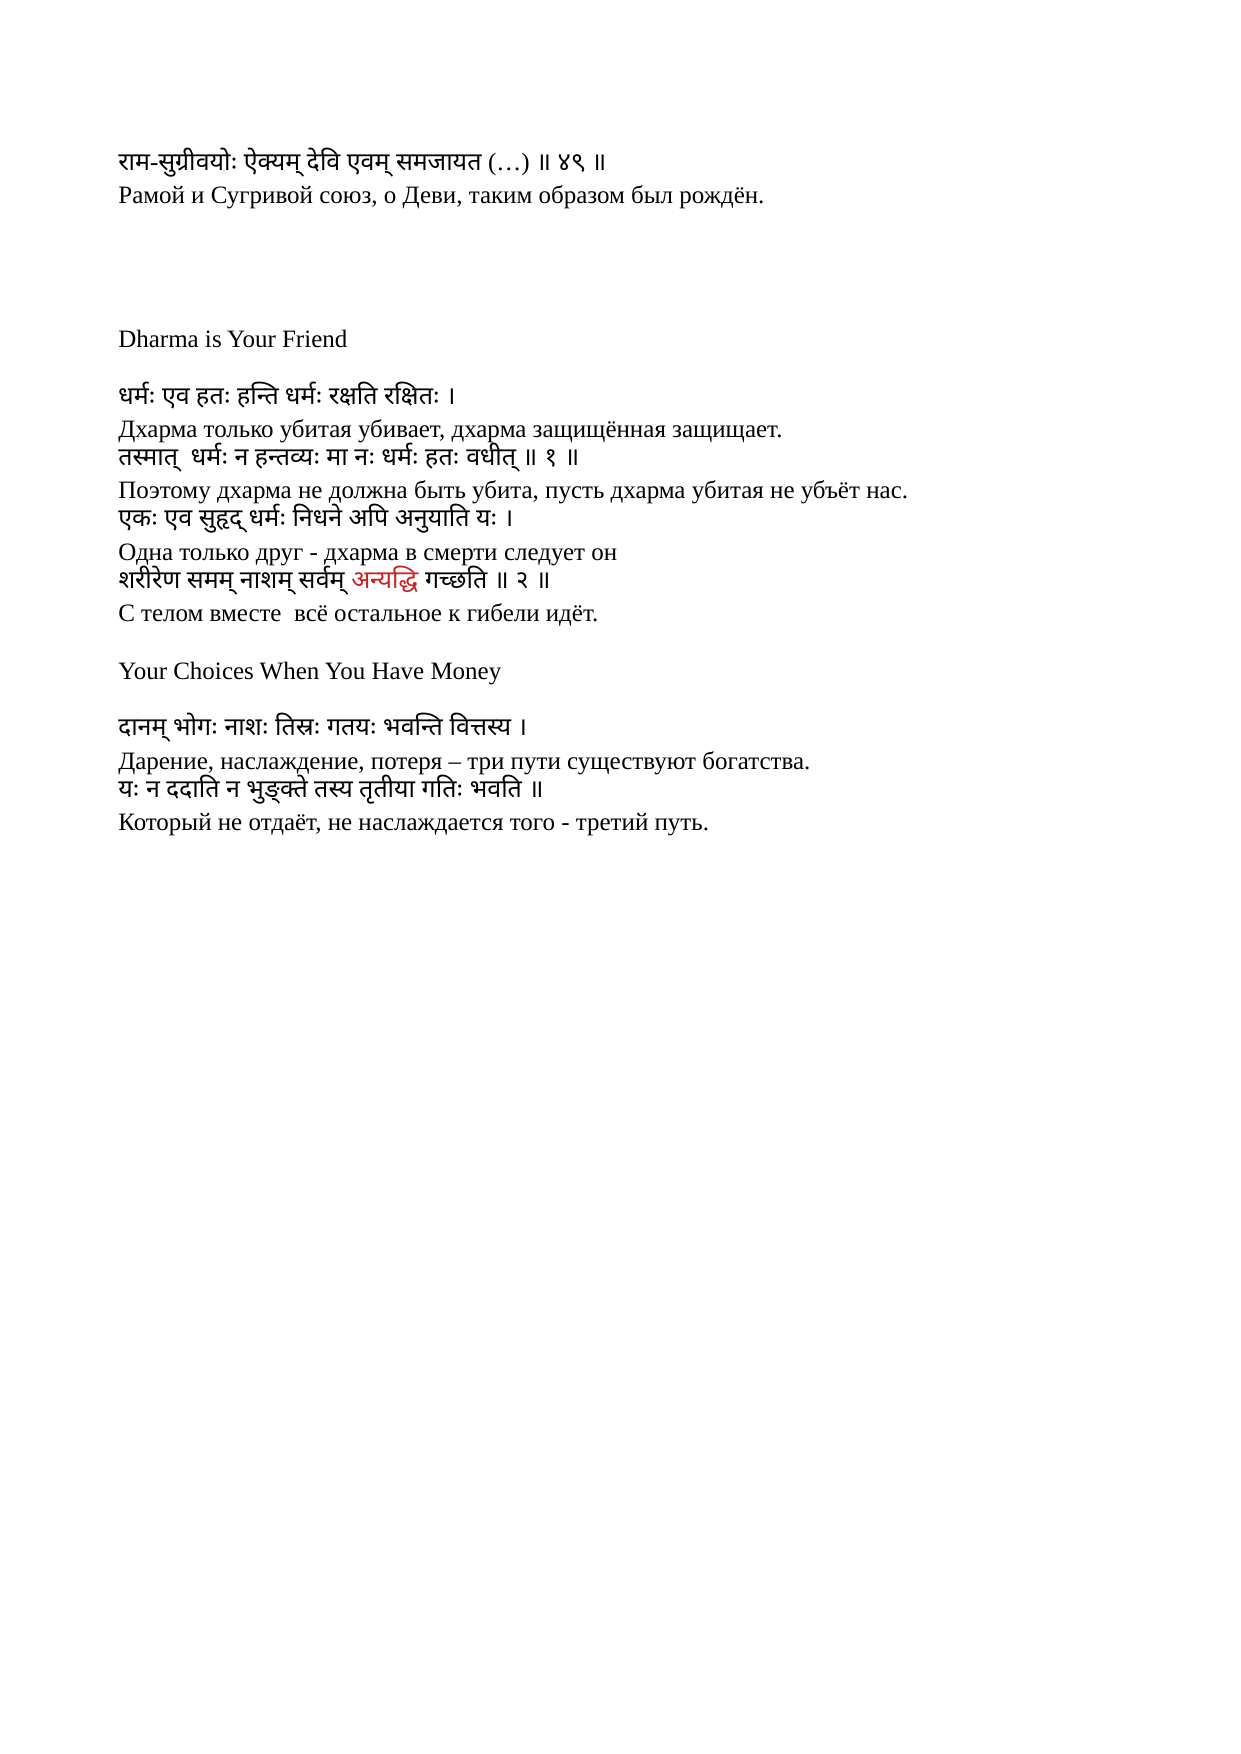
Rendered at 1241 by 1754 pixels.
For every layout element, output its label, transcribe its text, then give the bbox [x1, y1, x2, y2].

text यः न ददाति न भुङ्क्ते तस्य तृतीया गतिः भवति ॥ [118, 775, 1122, 807]
text राम-सुग्रीवयोः ऐक्यम् देवि एवम् समजायत (…) ॥ ४९ ॥ [118, 147, 1122, 180]
text दानम् भोगः नाशः तिस्रः गतयः भवन्ति वित्तस्य । [118, 713, 1122, 746]
text Дарение, наслаждение, потеря – три пути существуют богатства. [118, 746, 1122, 775]
text तस्मात् धर्मः न हन्तव्यः मा नः धर्मः हतः वधीत् ॥ १ ॥ [118, 443, 1122, 476]
text Дхарма только убитая убивает, дхарма защищённая защищает. [118, 414, 1122, 443]
text Dharma is Your Friend [118, 324, 1122, 353]
text Поэтому дхарма не должна быть убита, пусть дхарма убитая не убъёт нас. [118, 476, 1122, 504]
text Your Choices When You Have Money [118, 656, 1122, 684]
text Который не отдаёт, не наслаждается того - третий путь. [118, 807, 1122, 836]
text एकः एव सुहृद् धर्मः निधने अपि अनुयाति यः । [118, 504, 1122, 537]
text Одна только друг - дхарма в смерти следует он [118, 537, 1122, 566]
text शरीरेण समम् नाशम् सर्वम् अन्यद्धि गच्छति ॥ २ ॥ [118, 566, 1122, 598]
text Рамой и Сугривой союз, о Деви, таким образом был рождён. [118, 180, 1122, 209]
text С телом вместе всё остальное к гибели идёт. [118, 598, 1122, 627]
text धर्मः एव हतः हन्ति धर्मः रक्षति रक्षितः । [118, 382, 1122, 414]
